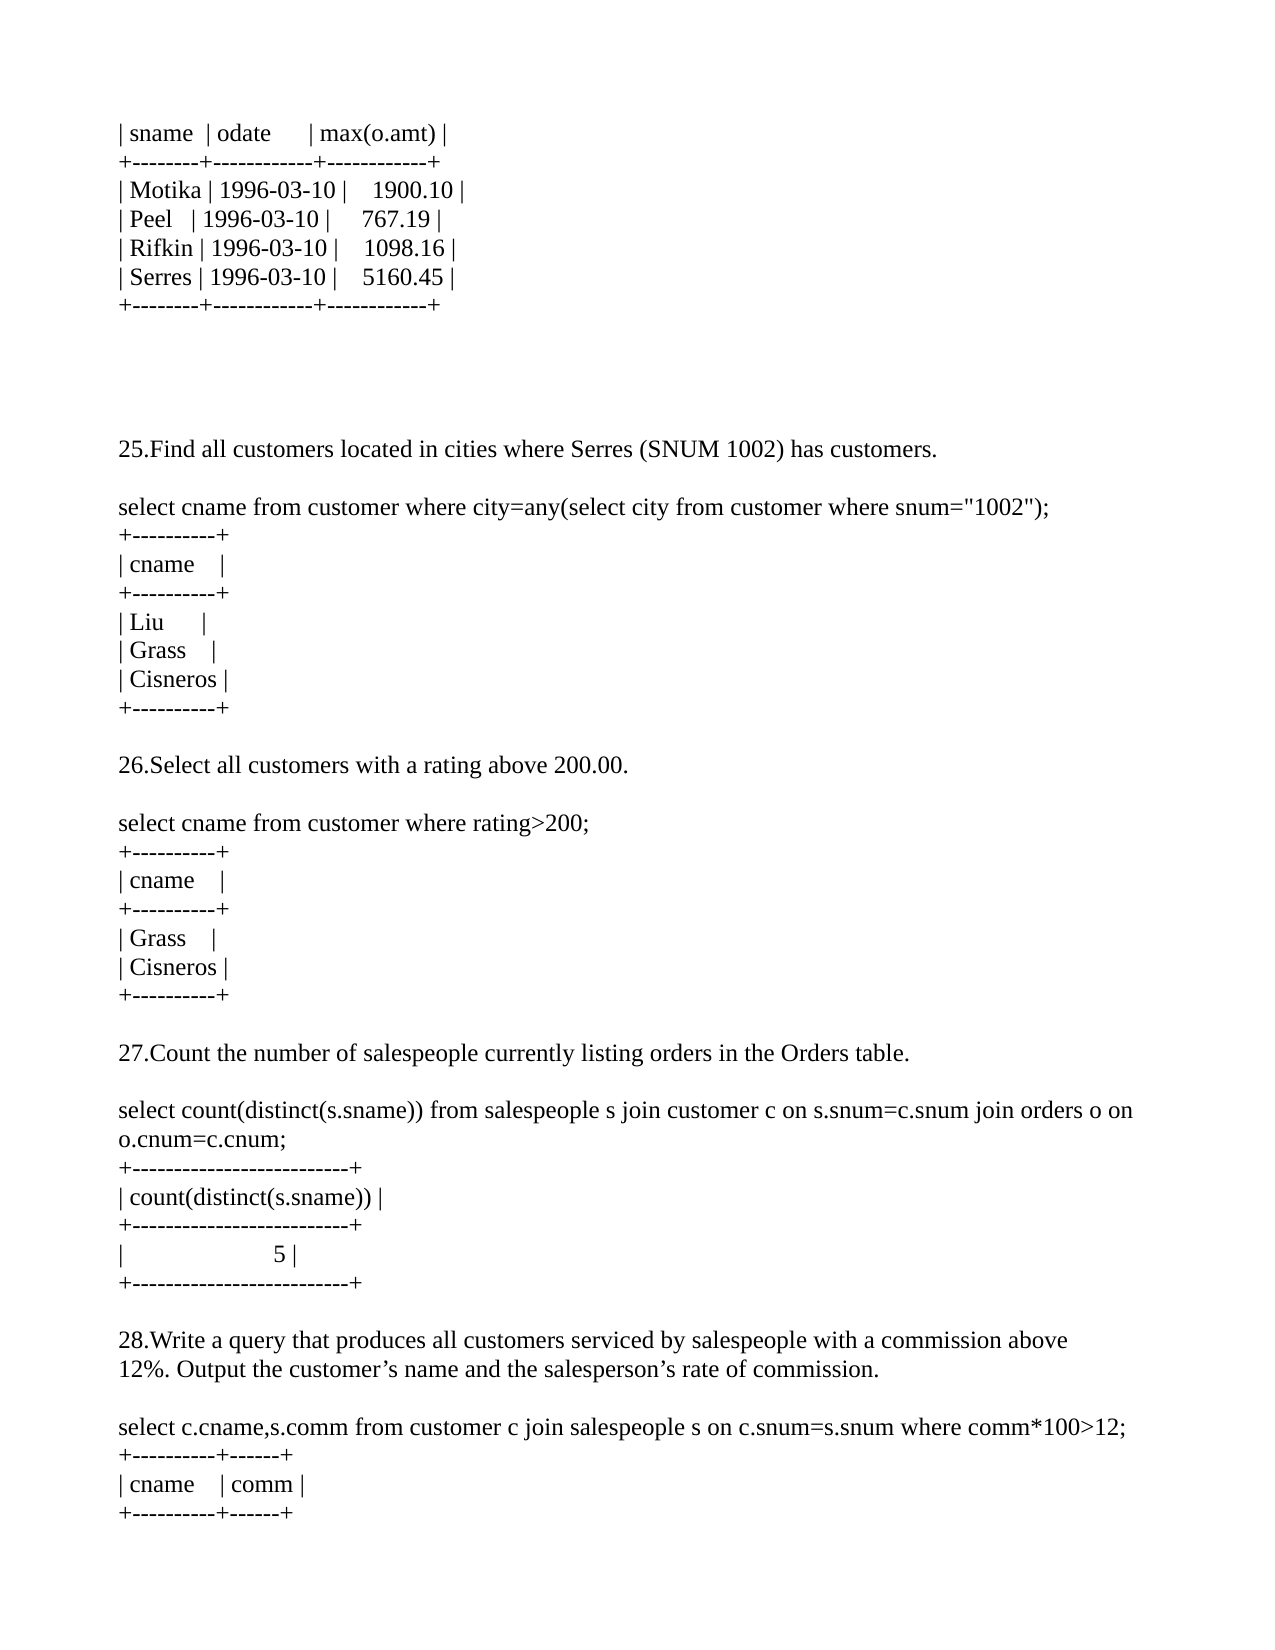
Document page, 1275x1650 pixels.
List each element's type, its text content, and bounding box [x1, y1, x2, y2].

text +----------+ [118, 578, 1157, 607]
text | Cisneros | [118, 664, 1157, 693]
text +----------+ [118, 981, 1157, 1009]
text 12%. Output the customer’s name and the salesperson’s rate of commission. [118, 1354, 1157, 1383]
text | Grass | [118, 636, 1157, 664]
text +--------+------------+------------+ [118, 147, 1157, 176]
text | cname | [118, 549, 1157, 578]
text 28.Write a query that produces all customers serviced by salespeople with a commission above [118, 1326, 1157, 1354]
text +--------------------------+ [118, 1268, 1157, 1297]
text 25.Find all customers located in cities where Serres (SNUM 1002) has customers. [118, 434, 1157, 463]
text | sname | odate | max(o.amt) | [118, 118, 1157, 147]
text | Grass | [118, 923, 1157, 952]
text | Cisneros | [118, 952, 1157, 981]
text 27.Count the number of salespeople currently listing orders in the Orders table. [118, 1038, 1157, 1067]
text +--------+------------+------------+ [118, 291, 1157, 319]
text | 5 | [118, 1239, 1157, 1268]
text select count(distinct(s.sname)) from salespeople s join customer c on s.snum=c.snum join orders o on o.cnum=c.cnum; [118, 1096, 1157, 1153]
text select cname from customer where rating>200; [118, 808, 1157, 837]
text +--------------------------+ [118, 1153, 1157, 1182]
text select cname from customer where city=any(select city from customer where snum="1002"); [118, 492, 1157, 521]
text +----------+ [118, 693, 1157, 722]
text +----------+ [118, 837, 1157, 866]
text | cname | comm | [118, 1469, 1157, 1498]
text | count(distinct(s.sname)) | [118, 1182, 1157, 1211]
text 26.Select all customers with a rating above 200.00. [118, 751, 1157, 779]
text | Motika | 1996-03-10 | 1900.10 | [118, 176, 1157, 204]
text | Peel | 1996-03-10 | 767.19 | [118, 204, 1157, 233]
text | Rifkin | 1996-03-10 | 1098.16 | [118, 233, 1157, 262]
text | cname | [118, 866, 1157, 894]
text +----------+ [118, 894, 1157, 923]
text +--------------------------+ [118, 1211, 1157, 1239]
text | Liu | [118, 607, 1157, 636]
text +----------+------+ [118, 1441, 1157, 1469]
text select c.cname,s.comm from customer c join salespeople s on c.snum=s.snum where comm*100>12; [118, 1412, 1157, 1441]
text +----------+ [118, 521, 1157, 549]
text +----------+------+ [118, 1498, 1157, 1527]
text | Serres | 1996-03-10 | 5160.45 | [118, 262, 1157, 291]
